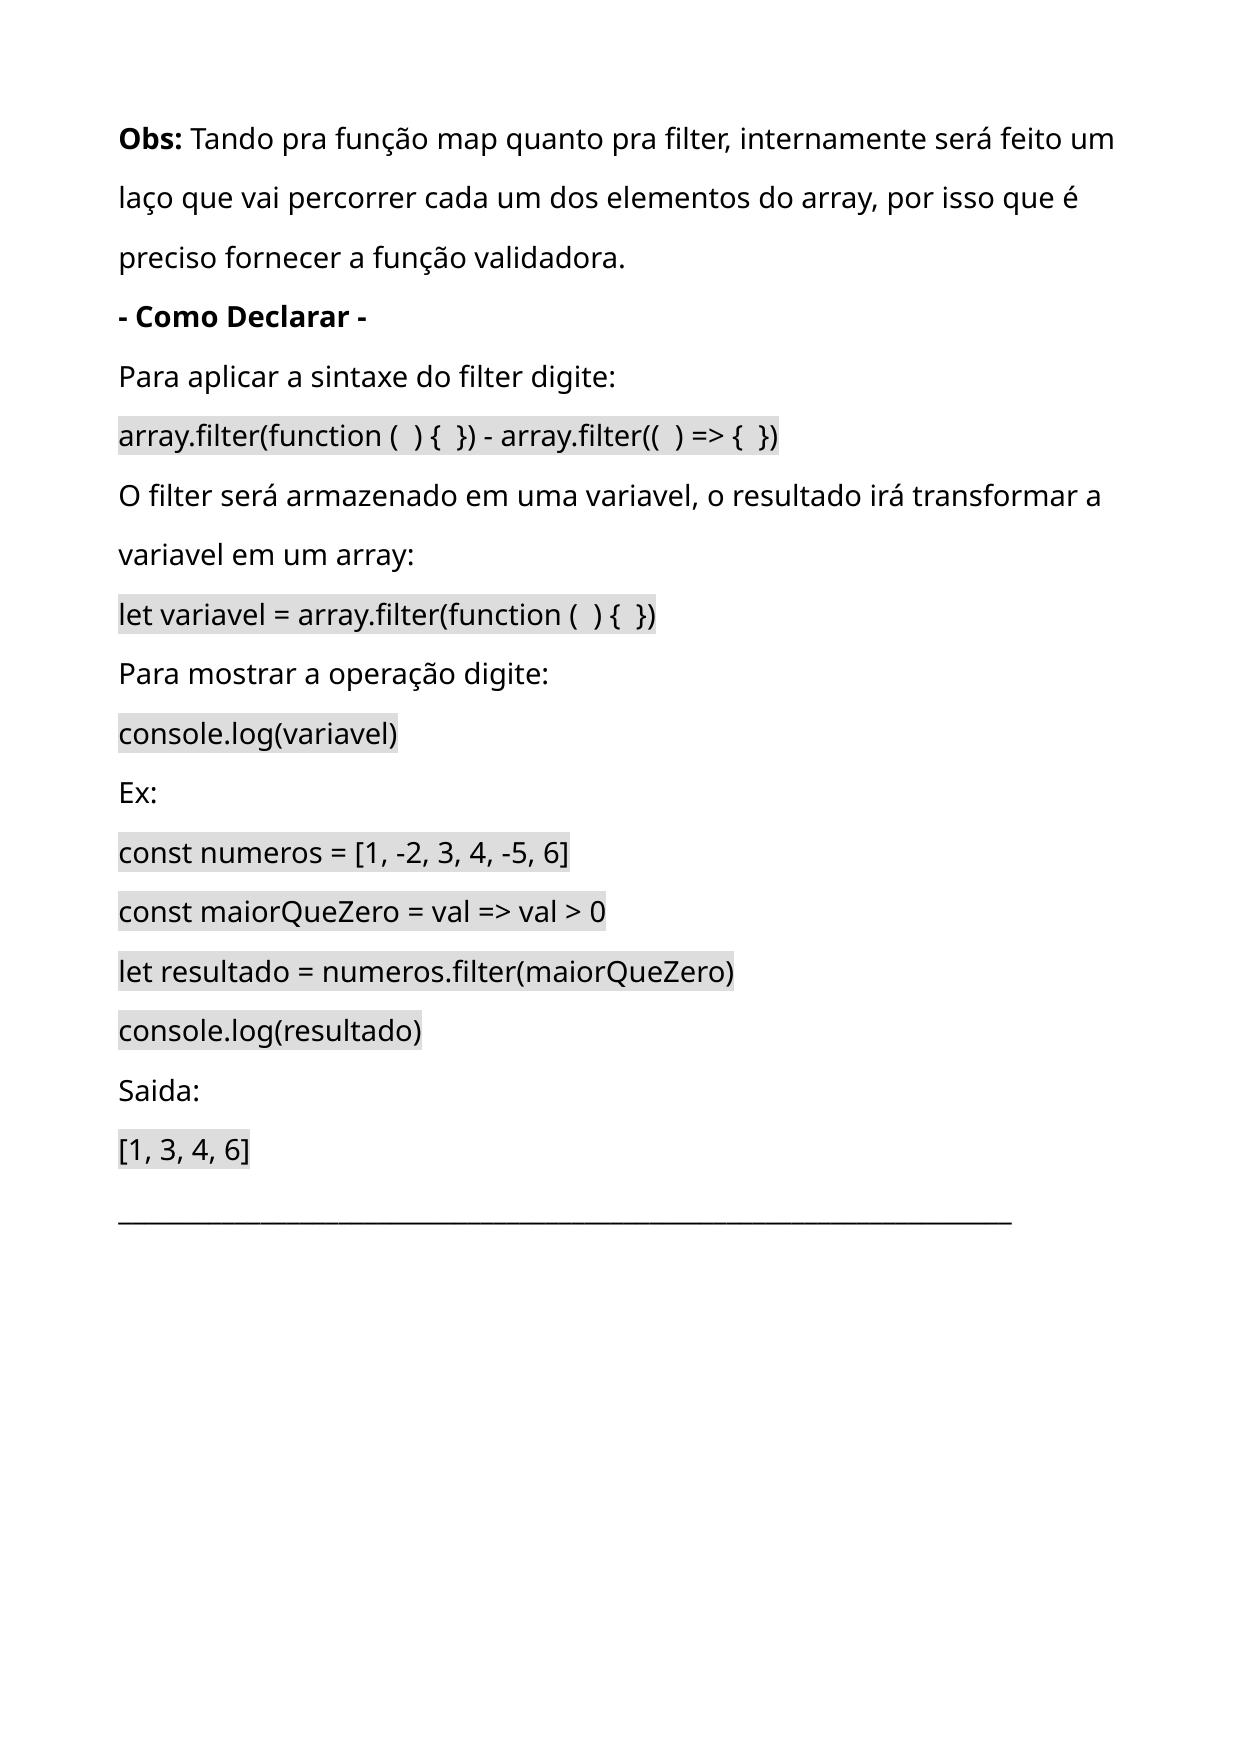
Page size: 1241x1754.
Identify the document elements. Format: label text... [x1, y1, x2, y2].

text Obs: Tando pra função map quanto pra filter, internamente será feito um laço que vai percorrer cada um dos elementos do array, por isso que é preciso fornecer a função validadora. [118, 118, 1122, 277]
text [1, 3, 4, 6] [118, 1129, 1122, 1169]
text const maiorQueZero = val => val > 0 [118, 891, 1122, 931]
text let variavel = array.filter(function ( ) { }) [118, 594, 1122, 634]
text O filter será armazenado em uma variavel, o resultado irá transformar a variavel em um array: [118, 475, 1122, 574]
text Saida: [118, 1070, 1122, 1109]
text _____________________________________________________________________ [118, 1189, 1122, 1228]
text Para mostrar a operação digite: [118, 653, 1122, 693]
text - Como Declarar - [118, 297, 1122, 336]
text array.filter(function ( ) { }) - array.filter(( ) => { }) [118, 416, 1122, 455]
text Ex: [118, 772, 1122, 812]
text let resultado = numeros.filter(maiorQueZero) [118, 951, 1122, 991]
text const numeros = [1, -2, 3, 4, -5, 6] [118, 832, 1122, 872]
text console.log(variavel) [118, 713, 1122, 753]
text Para aplicar a sintaxe do filter digite: [118, 356, 1122, 396]
text console.log(resultado) [118, 1010, 1122, 1050]
